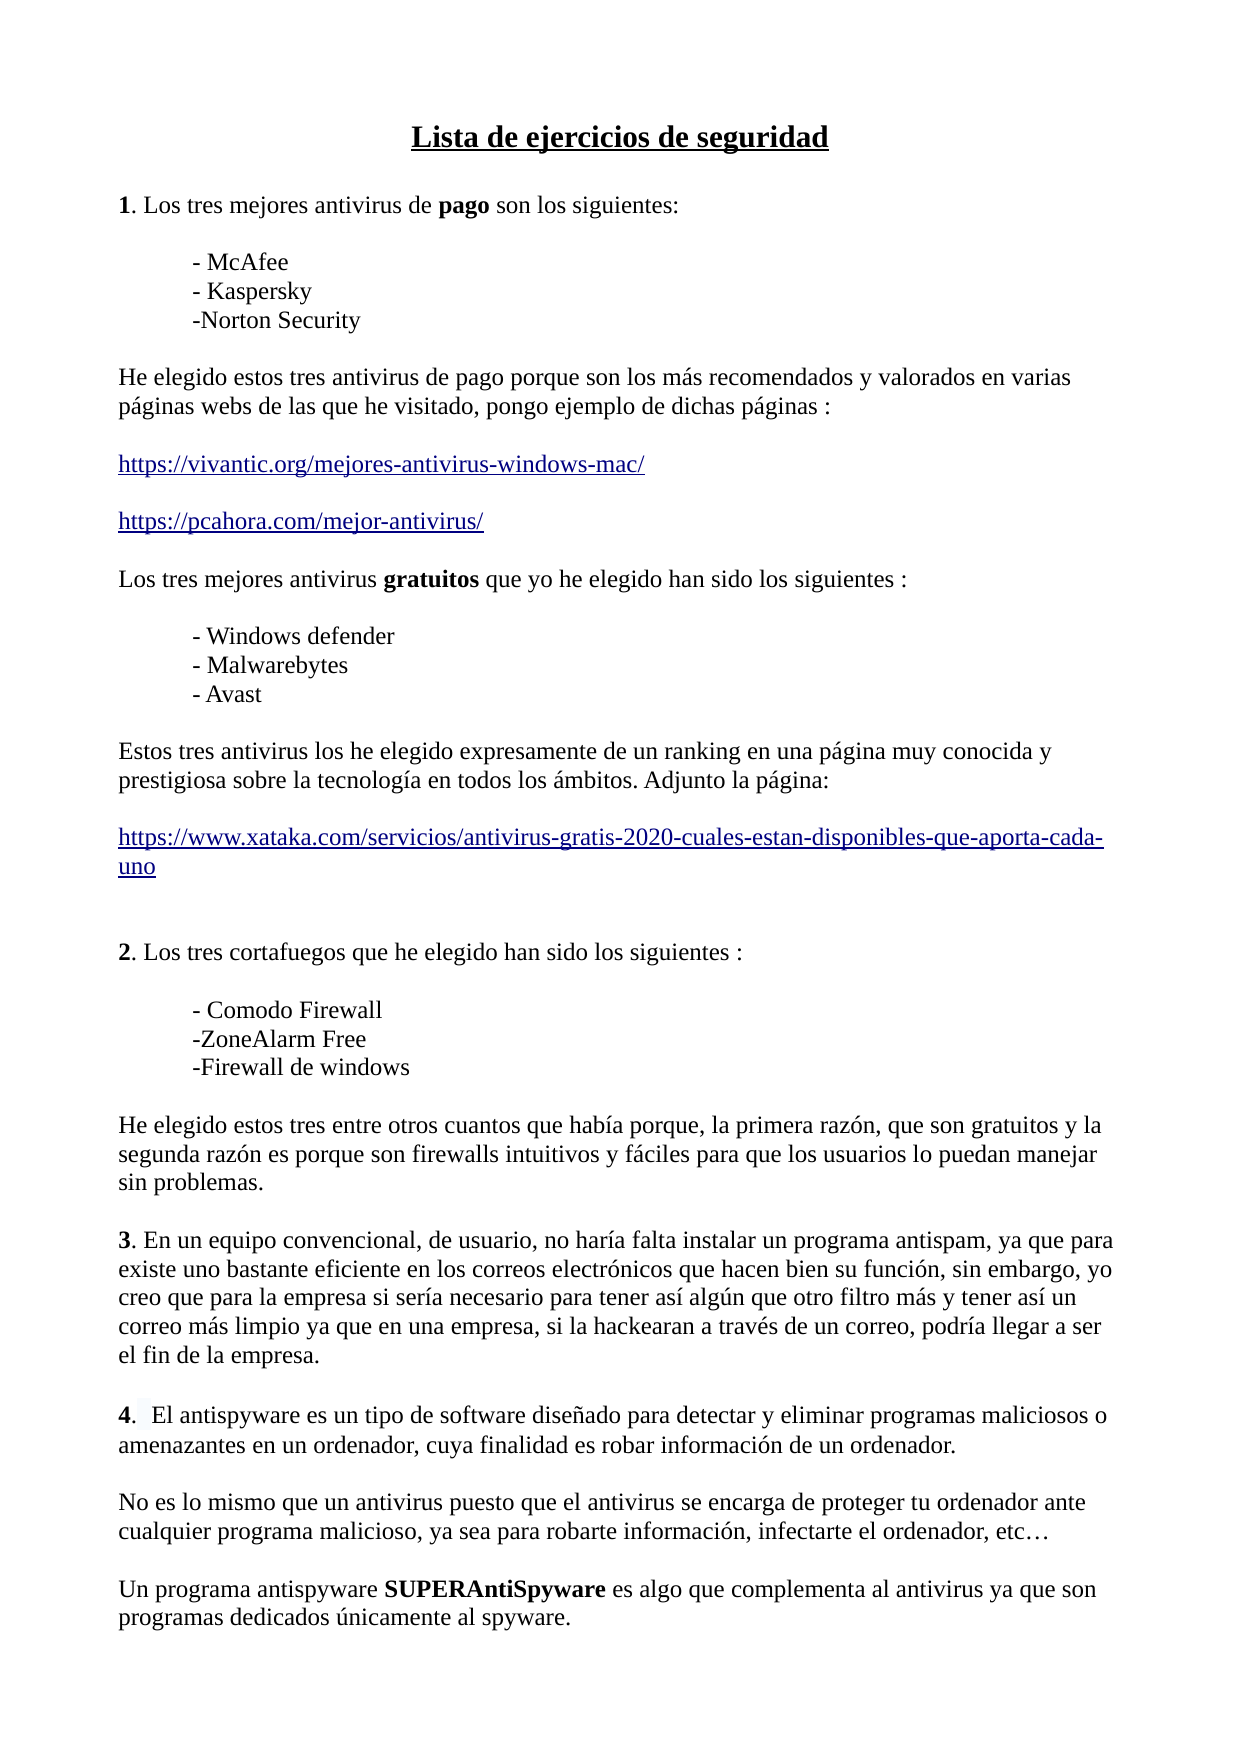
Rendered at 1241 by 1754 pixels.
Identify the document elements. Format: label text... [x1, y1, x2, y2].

text Lista de ejercicios de seguridad [118, 118, 1122, 154]
text -ZoneAlarm Free [118, 1024, 1122, 1052]
text https://pcahora.com/mejor-antivirus/ [118, 506, 1122, 535]
text 1. Los tres mejores antivirus de pago son los siguientes: [118, 190, 1122, 219]
text He elegido estos tres antivirus de pago porque son los más recomendados y valorados en varias páginas webs de las que he visitado, pongo ejemplo de dichas páginas : [118, 362, 1122, 420]
text https://vivantic.org/mejores-antivirus-windows-mac/ [118, 449, 1122, 477]
text - McAfee [118, 247, 1122, 276]
text - Comodo Firewall [118, 995, 1122, 1024]
text - Kaspersky [118, 276, 1122, 305]
text -Norton Security [118, 305, 1122, 334]
text Los tres mejores antivirus gratuitos que yo he elegido han sido los siguientes : [118, 564, 1122, 592]
text 3. En un equipo convencional, de usuario, no haría falta instalar un programa antispam, ya que para existe uno bastante eficiente en los correos electrónicos que hacen bien su función, sin embargo, yo creo que para la empresa si sería necesario para tener así algún que otro filtro más y tener así un correo más limpio ya que en una empresa, si la hackearan a través de un correo, podría llegar a ser el fin de la empresa. [118, 1225, 1122, 1369]
text He elegido estos tres entre otros cuantos que había porque, la primera razón, que son gratuitos y la segunda razón es porque son firewalls intuitivos y fáciles para que los usuarios lo puedan manejar sin problemas. [118, 1110, 1122, 1196]
text - Avast [118, 679, 1122, 707]
text - Windows defender [118, 621, 1122, 650]
text Un programa antispyware SUPERAntiSpyware es algo que complementa al antivirus ya que son programas dedicados únicamente al spyware. [118, 1574, 1122, 1631]
text Estos tres antivirus los he elegido expresamente de un ranking en una página muy conocida y prestigiosa sobre la tecnología en todos los ámbitos. Adjunto la página: [118, 736, 1122, 794]
text 2. Los tres cortafuegos que he elegido han sido los siguientes : [118, 937, 1122, 966]
text - Malwarebytes [118, 650, 1122, 679]
text 4. El antispyware es un tipo de software diseñado para detectar y eliminar programas maliciosos o amenazantes en un ordenador, cuya finalidad es robar información de un ordenador. [118, 1397, 1122, 1459]
text No es lo mismo que un antivirus puesto que el antivirus se encarga de proteger tu ordenador ante cualquier programa malicioso, ya sea para robarte información, infectarte el ordenador, etc… [118, 1487, 1122, 1545]
text -Firewall de windows [118, 1052, 1122, 1081]
text https://www.xataka.com/servicios/antivirus-gratis-2020-cuales-estan-disponibles-que-aporta-cada-uno [118, 822, 1122, 880]
